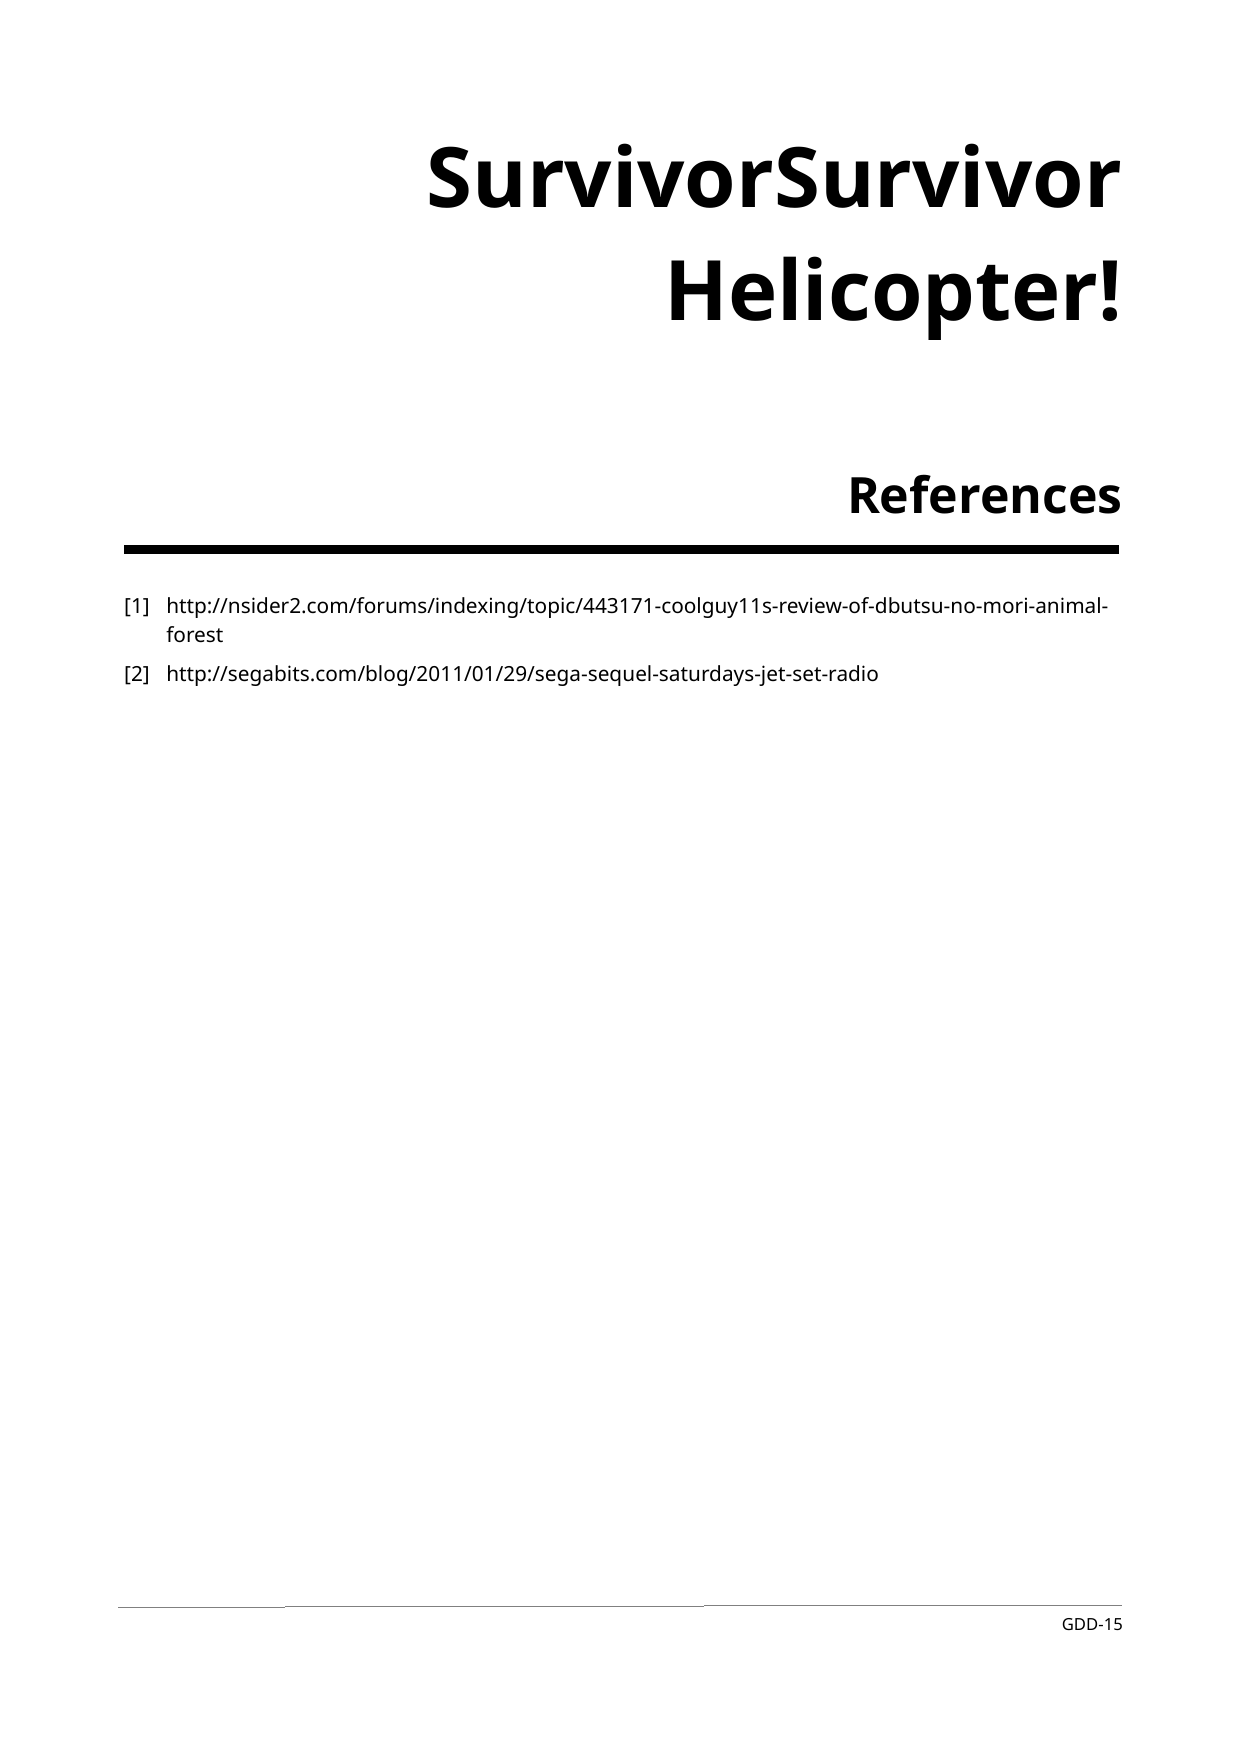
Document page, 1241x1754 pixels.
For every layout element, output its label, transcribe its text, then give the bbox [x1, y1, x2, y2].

table_cell http://segabits.com/blog/2011/01/29/sega-sequel-saturdays-jet-set-radio [160, 654, 1123, 694]
table_header [1] [118, 586, 160, 654]
title References [118, 461, 1122, 529]
table_cell [2] [118, 654, 160, 694]
table_header http://nsider2.com/forums/indexing/topic/443171-coolguy11s-review-of-dbutsu-no-mori-animal-forest [160, 586, 1123, 654]
